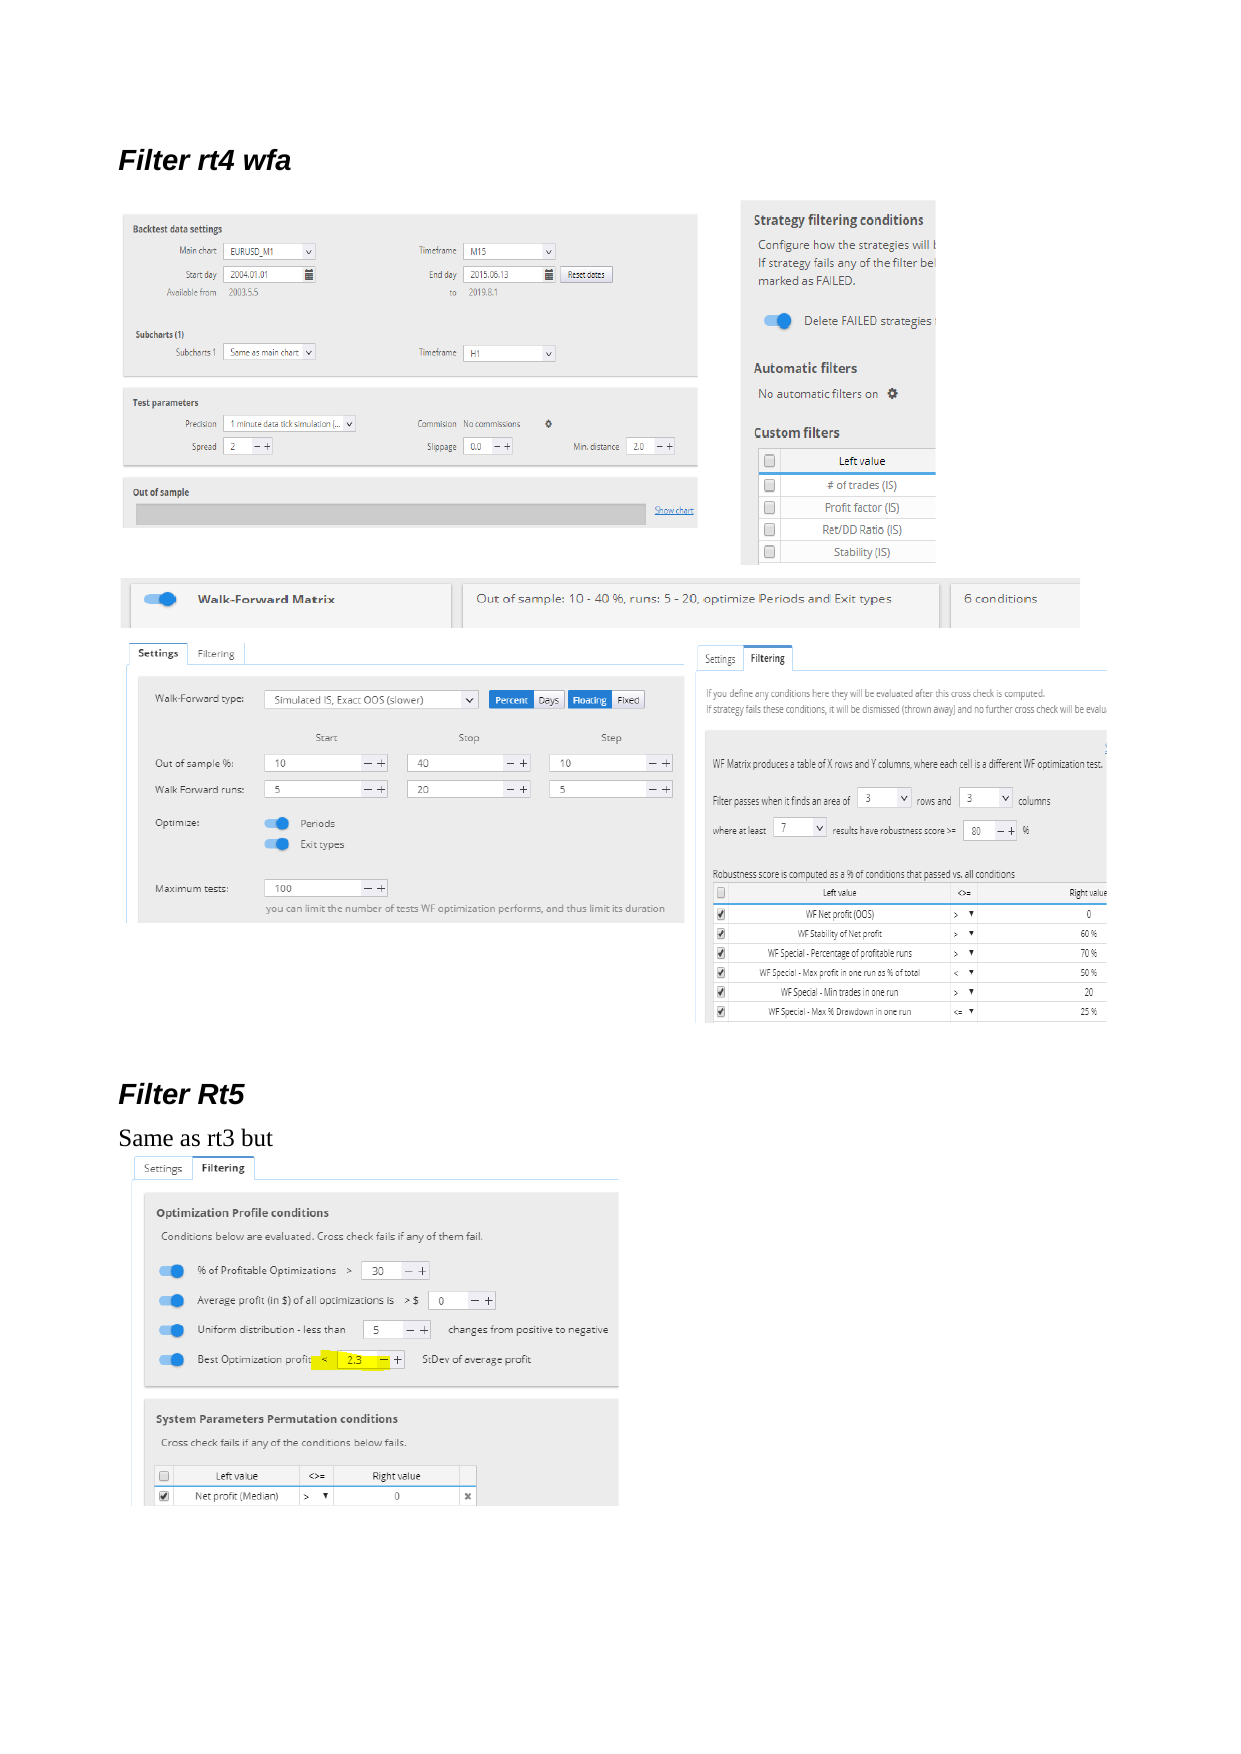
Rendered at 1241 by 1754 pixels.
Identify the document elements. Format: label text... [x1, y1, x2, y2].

picture [693, 642, 1107, 1023]
picture [120, 578, 1081, 628]
picture [126, 1151, 619, 1506]
subtitle Filter rt4 wfa [118, 143, 1122, 177]
text Same as rt3 but [118, 1123, 1122, 1152]
picture [125, 643, 685, 923]
picture [119, 208, 698, 528]
picture [740, 200, 936, 565]
subtitle Filter Rt5 [118, 1077, 1122, 1110]
